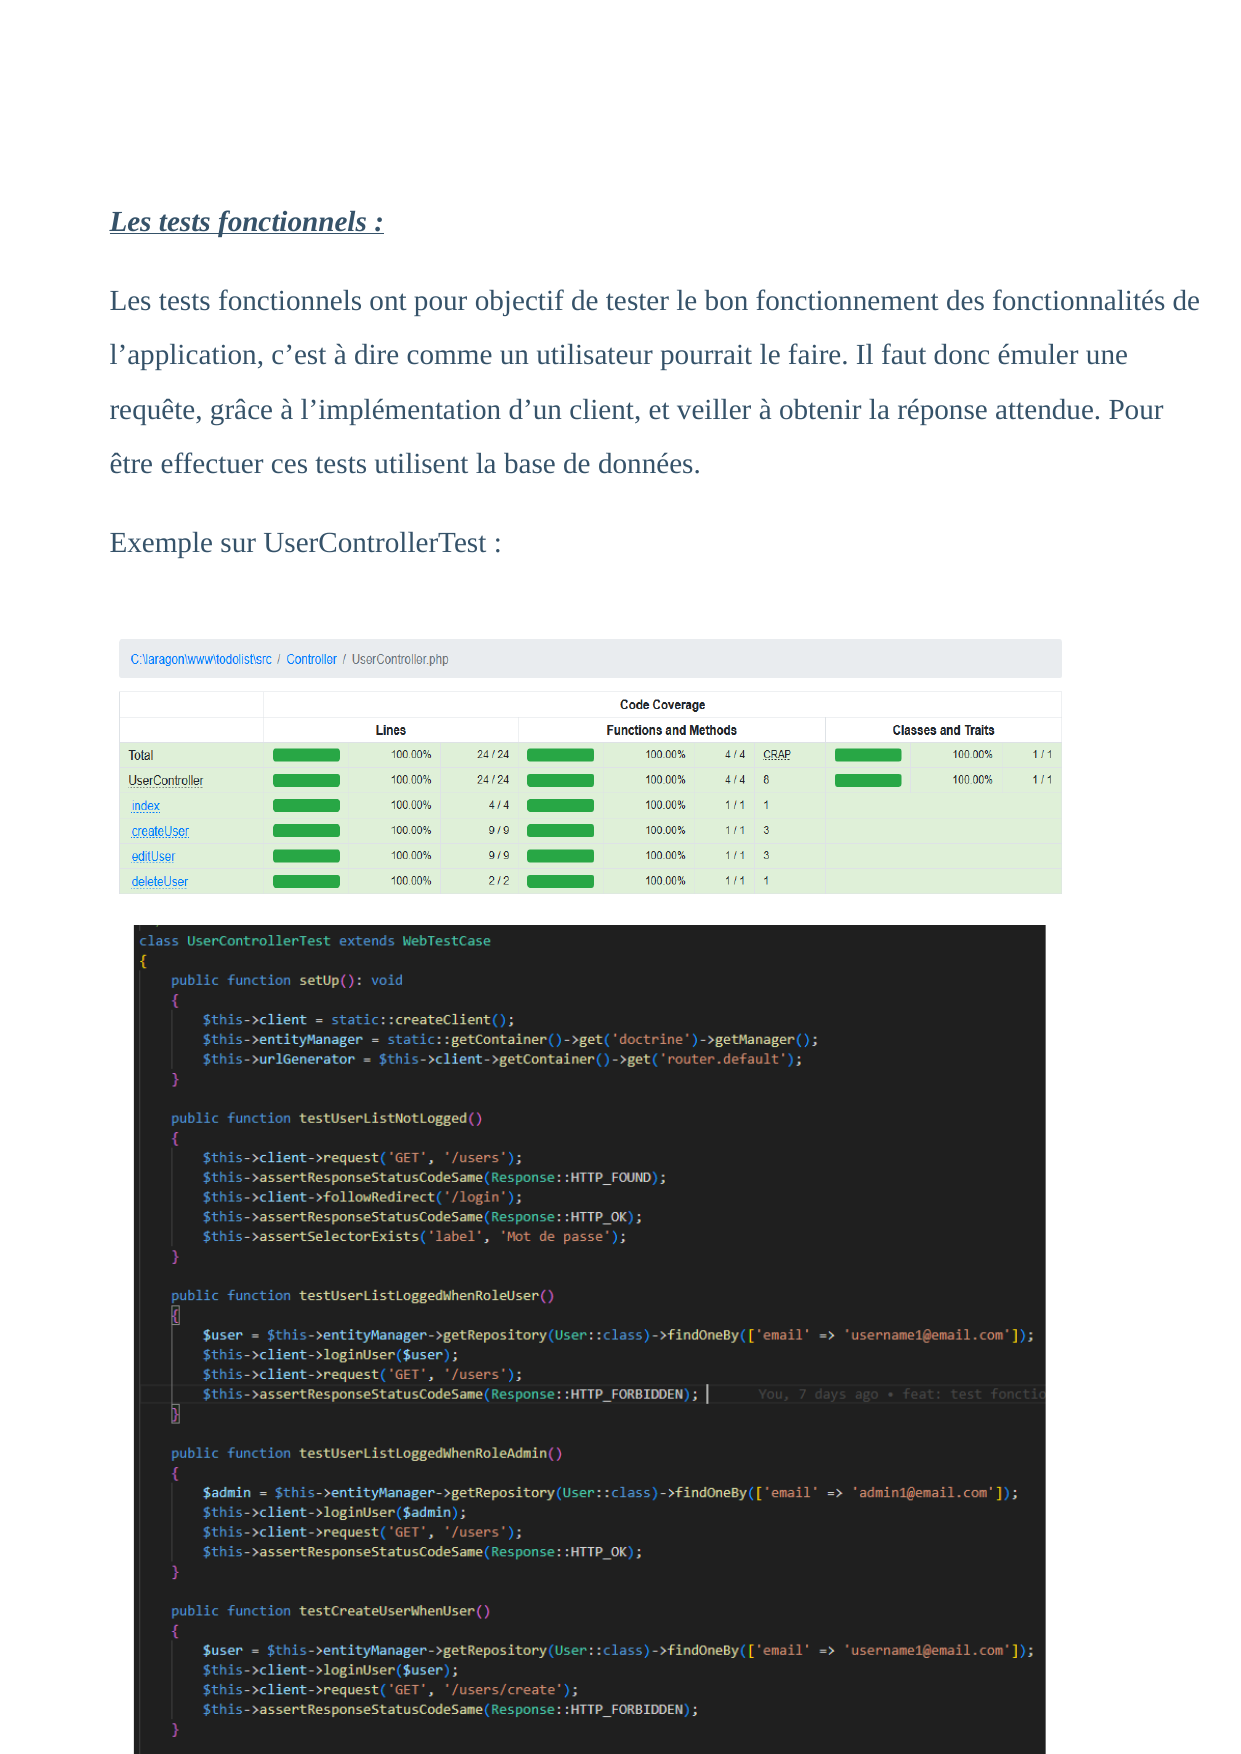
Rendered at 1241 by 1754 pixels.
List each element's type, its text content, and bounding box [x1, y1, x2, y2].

picture [133, 925, 1046, 1754]
list Exemple sur UserControllerTest : [72, 526, 1202, 559]
list Les tests fonctionnels : [72, 204, 1202, 237]
list Les tests fonctionnels ont pour objectif de tester le bon fonctionnement des fonctionnalités de l’application, c’est à dire comme un utilisateur pourrait le faire. Il faut donc émuler une requête, grâce à l’implémentation d’un client, et veiller à obtenir la réponse attendue. Pour être effectuer ces tests utilisent la base de données. [72, 283, 1202, 479]
picture [115, 635, 1069, 902]
